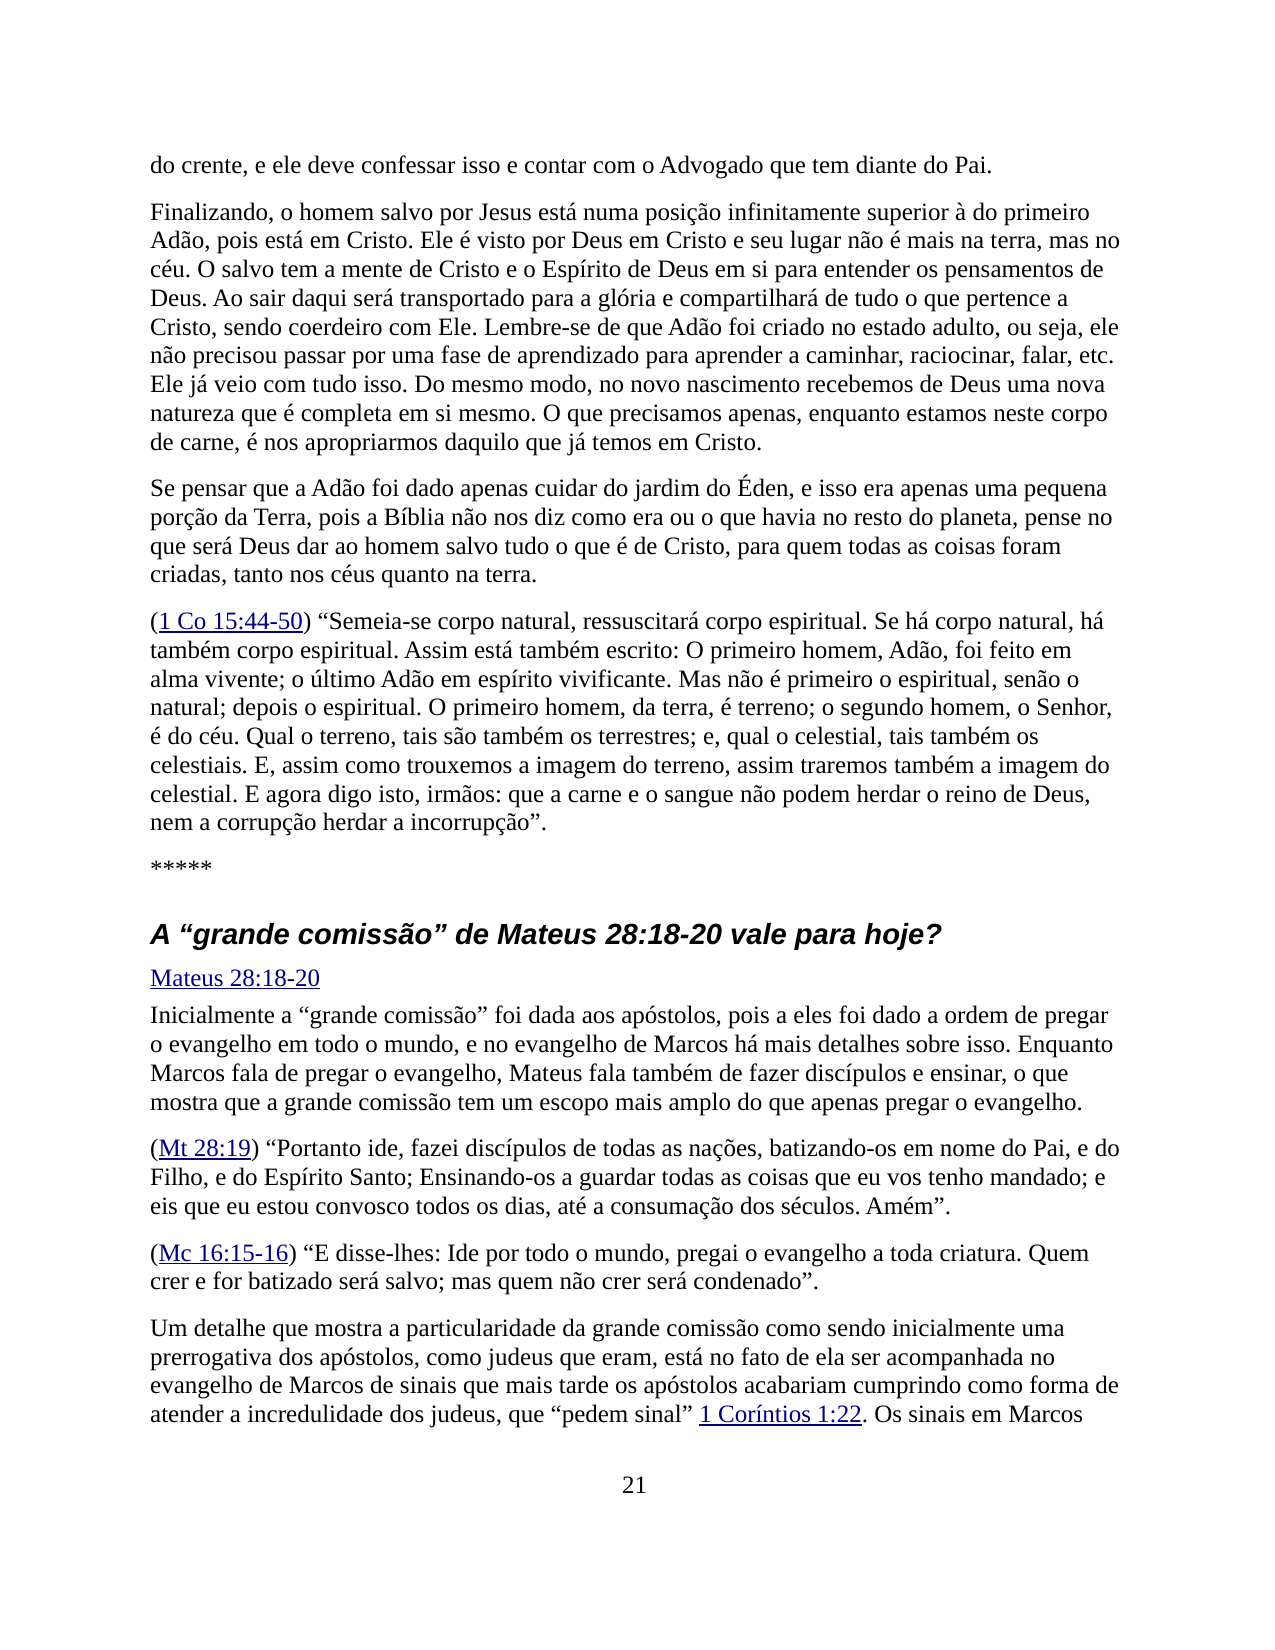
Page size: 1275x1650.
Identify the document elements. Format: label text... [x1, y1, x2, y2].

text ***** [150, 854, 1125, 883]
subtitle A “grande comissão” de Mateus 28:18-20 vale para hoje? [150, 917, 1125, 950]
text Inicialmente a “grande comissão” foi dada aos apóstolos, pois a eles foi dado a ordem de pregar o evangelho em todo o mundo, e no evangelho de Marcos há mais detalhes sobre isso. Enquanto Marcos fala de pregar o evangelho, Mateus fala também de fazer discípulos e ensinar, o que mostra que a grande comissão tem um escopo mais amplo do que apenas pregar o evangelho. [150, 1001, 1125, 1116]
text Finalizando, o homem salvo por Jesus está numa posição infinitamente superior à do primeiro Adão, pois está em Cristo. Ele é visto por Deus em Cristo e seu lugar não é mais na terra, mas no céu. O salvo tem a mente de Cristo e o Espírito de Deus em si para entender os pensamentos de Deus. Ao sair daqui será transportado para a glória e compartilhará de tudo o que pertence a Cristo, sendo coerdeiro com Ele. Lembre-se de que Adão foi criado no estado adulto, ou seja, ele não precisou passar por uma fase de aprendizado para aprender a caminhar, raciocinar, falar, etc. Ele já veio com tudo isso. Do mesmo modo, no novo nascimento recebemos de Deus uma nova natureza que é completa em si mesmo. O que precisamos apenas, enquanto estamos neste corpo de carne, é nos apropriarmos daquilo que já temos em Cristo. [150, 197, 1125, 455]
text Um detalhe que mostra a particularidade da grande comissão como sendo inicialmente uma prerrogativa dos apóstolos, como judeus que eram, está no fato de ela ser acompanhada no evangelho de Marcos de sinais que mais tarde os apóstolos acabariam cumprindo como forma de atender a incredulidade dos judeus, que “pedem sinal” 1 Coríntios 1:22. Os sinais em Marcos [150, 1313, 1125, 1428]
text Mateus 28:18-20 [150, 963, 1125, 992]
text do crente, e ele deve confessar isso e contar com o Advogado que tem diante do Pai. [150, 150, 1125, 179]
text Se pensar que a Adão foi dado apenas cuidar do jardim do Éden, e isso era apenas uma pequena porção da Terra, pois a Bíblia não nos diz como era ou o que havia no resto do planeta, pense no que será Deus dar ao homem salvo tudo o que é de Cristo, para quem todas as coisas foram criadas, tanto nos céus quanto na terra. [150, 473, 1125, 588]
text (Mc 16:15-16) “E disse-lhes: Ide por todo o mundo, pregai o evangelho a toda criatura. Quem crer e for batizado será salvo; mas quem não crer será condenado”. [150, 1238, 1125, 1295]
text (Mt 28:19) “Portanto ide, fazei discípulos de todas as nações, batizando-os em nome do Pai, e do Filho, e do Espírito Santo; Ensinando-os a guardar todas as coisas que eu vos tenho mandado; e eis que eu estou convosco todos os dias, até a consumação dos séculos. Amém”. [150, 1133, 1125, 1220]
text (1 Co 15:44-50) “Semeia-se corpo natural, ressuscitará corpo espiritual. Se há corpo natural, há também corpo espiritual. Assim está também escrito: O primeiro homem, Adão, foi feito em alma vivente; o último Adão em espírito vivificante. Mas não é primeiro o espiritual, senão o natural; depois o espiritual. O primeiro homem, da terra, é terreno; o segundo homem, o Senhor, é do céu. Qual o terreno, tais são também os terrestres; e, qual o celestial, tais também os celestiais. E, assim como trouxemos a imagem do terreno, assim traremos também a imagem do celestial. E agora digo isto, irmãos: que a carne e o sangue não podem herdar o reino de Deus, nem a corrupção herdar a incorrupção”. [150, 606, 1125, 836]
